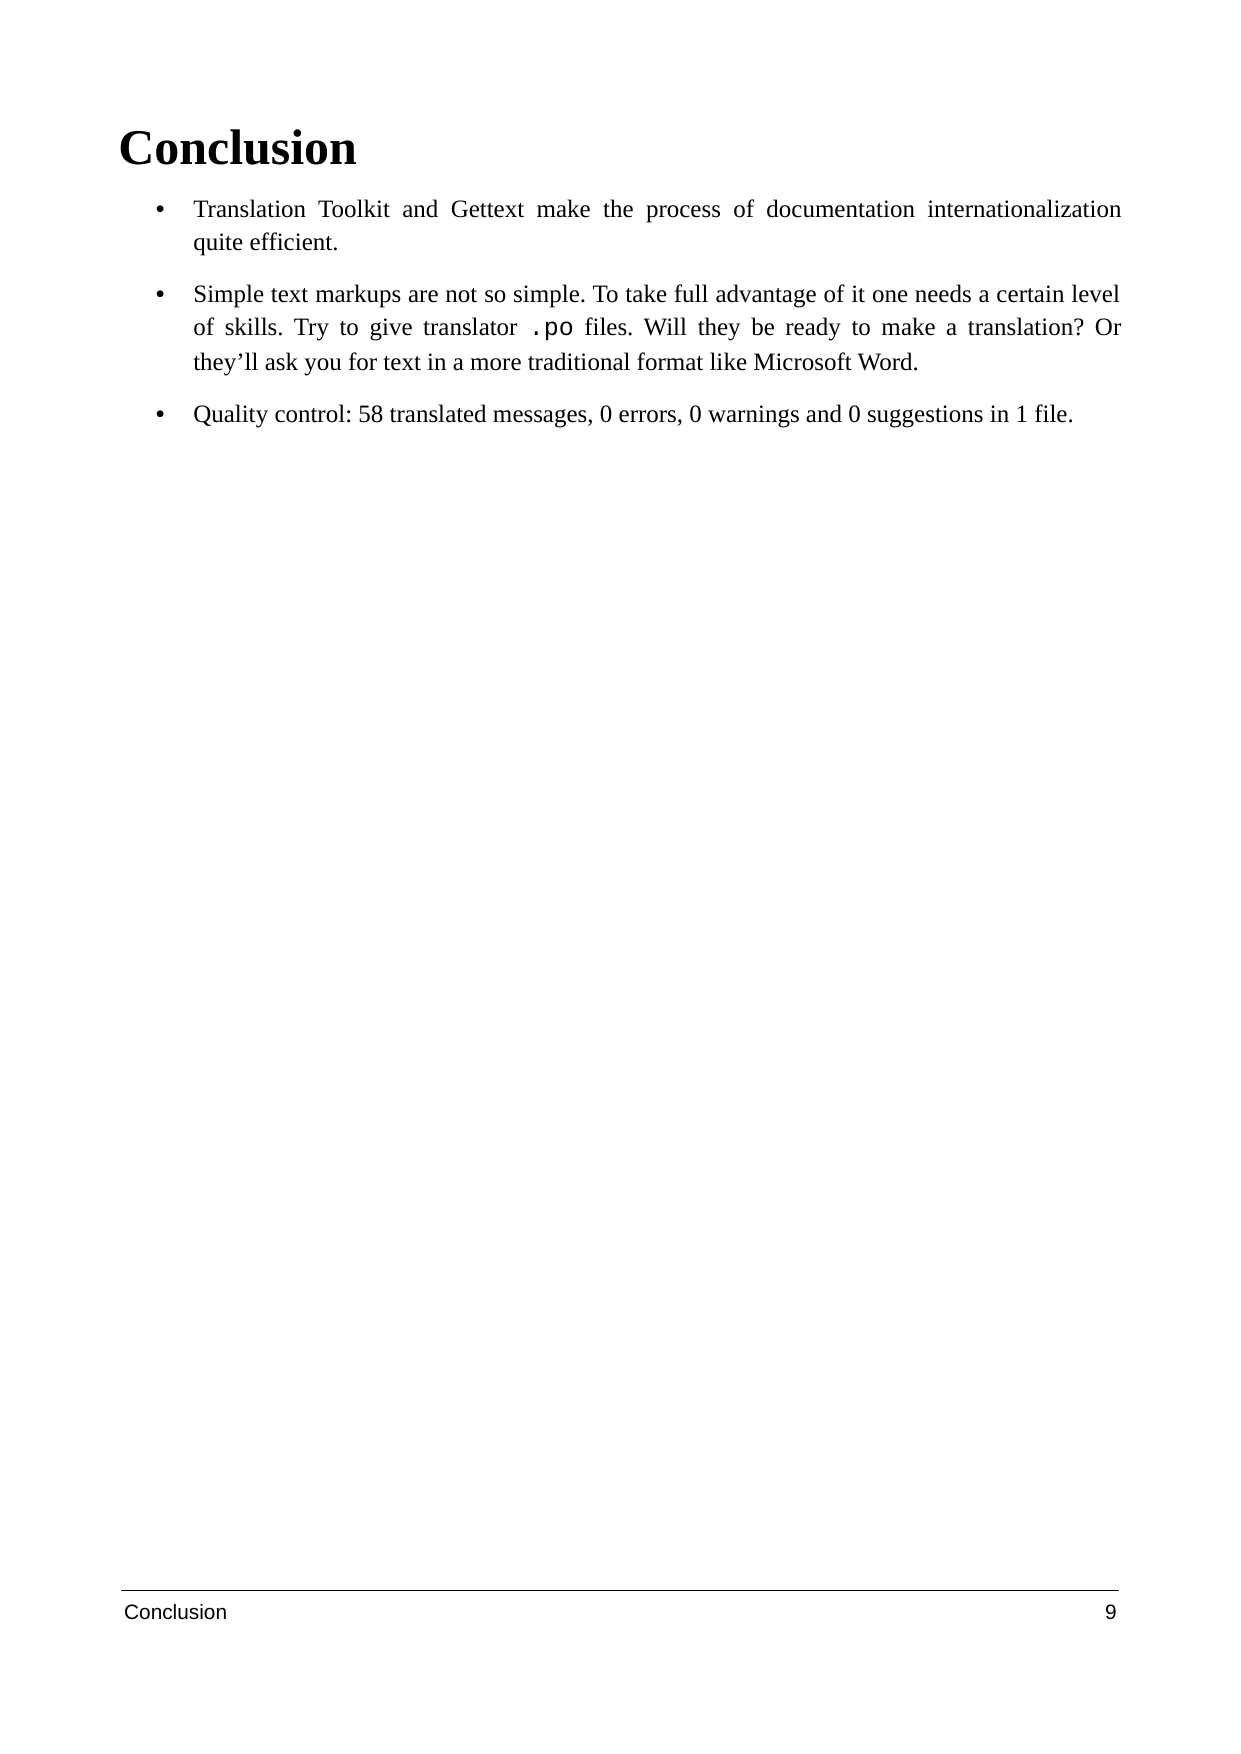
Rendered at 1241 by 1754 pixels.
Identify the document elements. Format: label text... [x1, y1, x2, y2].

subtitle Conclusion [118, 118, 1122, 176]
list Translation Toolkit and Gettext make the process of documentation internationalization quite efficient. [156, 194, 1122, 256]
list Quality control: 58 translated messages, 0 errors, 0 warnings and 0 suggestions in 1 file. [156, 399, 1122, 428]
list Simple text markups are not so simple. To take full advantage of it one needs a certain level of skills. Try to give translator .po files. Will they be ready to make a translation? Or they’ll ask you for text in a more traditional format like Microsoft Word. [156, 279, 1122, 376]
